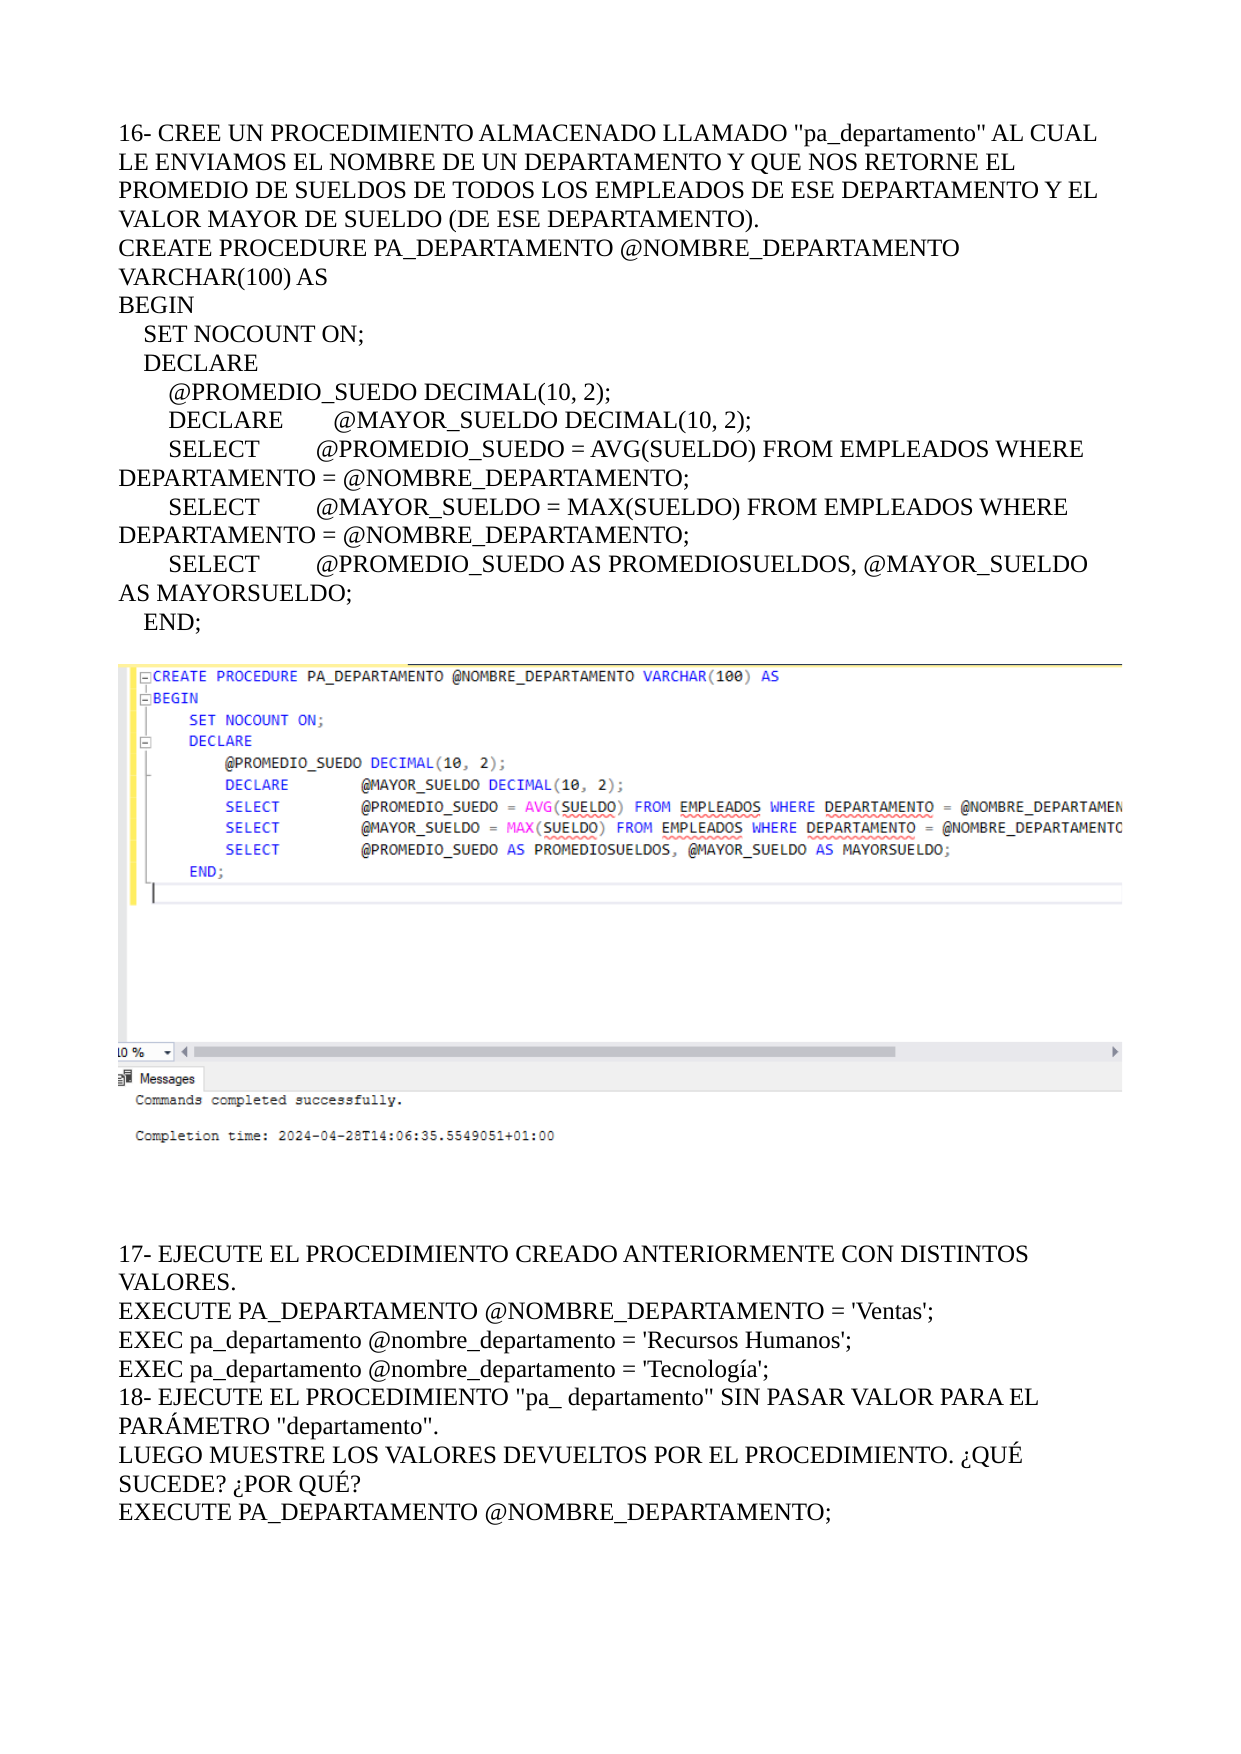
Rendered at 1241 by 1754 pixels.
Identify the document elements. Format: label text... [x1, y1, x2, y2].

text 17- EJECUTE EL PROCEDIMIENTO CREADO ANTERIORMENTE CON DISTINTOS VALORES. [118, 1239, 1122, 1296]
text EXECUTE PA_DEPARTAMENTO @NOMBRE_DEPARTAMENTO; [118, 1497, 1122, 1526]
text 16- CREE UN PROCEDIMIENTO ALMACENADO LLAMADO "pa_departamento" AL CUAL LE ENVIAMOS EL NOMBRE DE UN DEPARTAMENTO Y QUE NOS RETORNE EL PROMEDIO DE SUELDOS DE TODOS LOS EMPLEADOS DE ESE DEPARTAMENTO Y EL VALOR MAYOR DE SUELDO (DE ESE DEPARTAMENTO). [118, 118, 1122, 233]
picture [118, 664, 1123, 1153]
text 18- EJECUTE EL PROCEDIMIENTO "pa_ departamento" SIN PASAR VALOR PARA EL PARÁMETRO "departamento". [118, 1382, 1122, 1440]
text END; [118, 607, 1122, 636]
text LUEGO MUESTRE LOS VALORES DEVUELTOS POR EL PROCEDIMIENTO. ¿QUÉ SUCEDE? ¿POR QUÉ? [118, 1440, 1122, 1497]
text SELECT @PROMEDIO_SUEDO AS PROMEDIOSUELDOS, @MAYOR_SUELDO AS MAYORSUELDO; [118, 549, 1122, 607]
text SET NOCOUNT ON; [118, 319, 1122, 348]
text BEGIN [118, 291, 1122, 319]
text DECLARE [118, 348, 1122, 377]
text DECLARE @MAYOR_SUELDO DECIMAL(10, 2); [118, 406, 1122, 434]
text SELECT @MAYOR_SUELDO = MAX(SUELDO) FROM EMPLEADOS WHERE DEPARTAMENTO = @NOMBRE_DEPARTAMENTO; [118, 492, 1122, 549]
text @PROMEDIO_SUEDO DECIMAL(10, 2); [118, 377, 1122, 406]
text CREATE PROCEDURE PA_DEPARTAMENTO @NOMBRE_DEPARTAMENTO VARCHAR(100) AS [118, 233, 1122, 291]
text SELECT @PROMEDIO_SUEDO = AVG(SUELDO) FROM EMPLEADOS WHERE DEPARTAMENTO = @NOMBRE_DEPARTAMENTO; [118, 434, 1122, 492]
text EXECUTE PA_DEPARTAMENTO @NOMBRE_DEPARTAMENTO = 'Ventas'; [118, 1296, 1122, 1325]
text EXEC pa_departamento @nombre_departamento = 'Tecnología'; [118, 1354, 1122, 1382]
text EXEC pa_departamento @nombre_departamento = 'Recursos Humanos'; [118, 1325, 1122, 1354]
